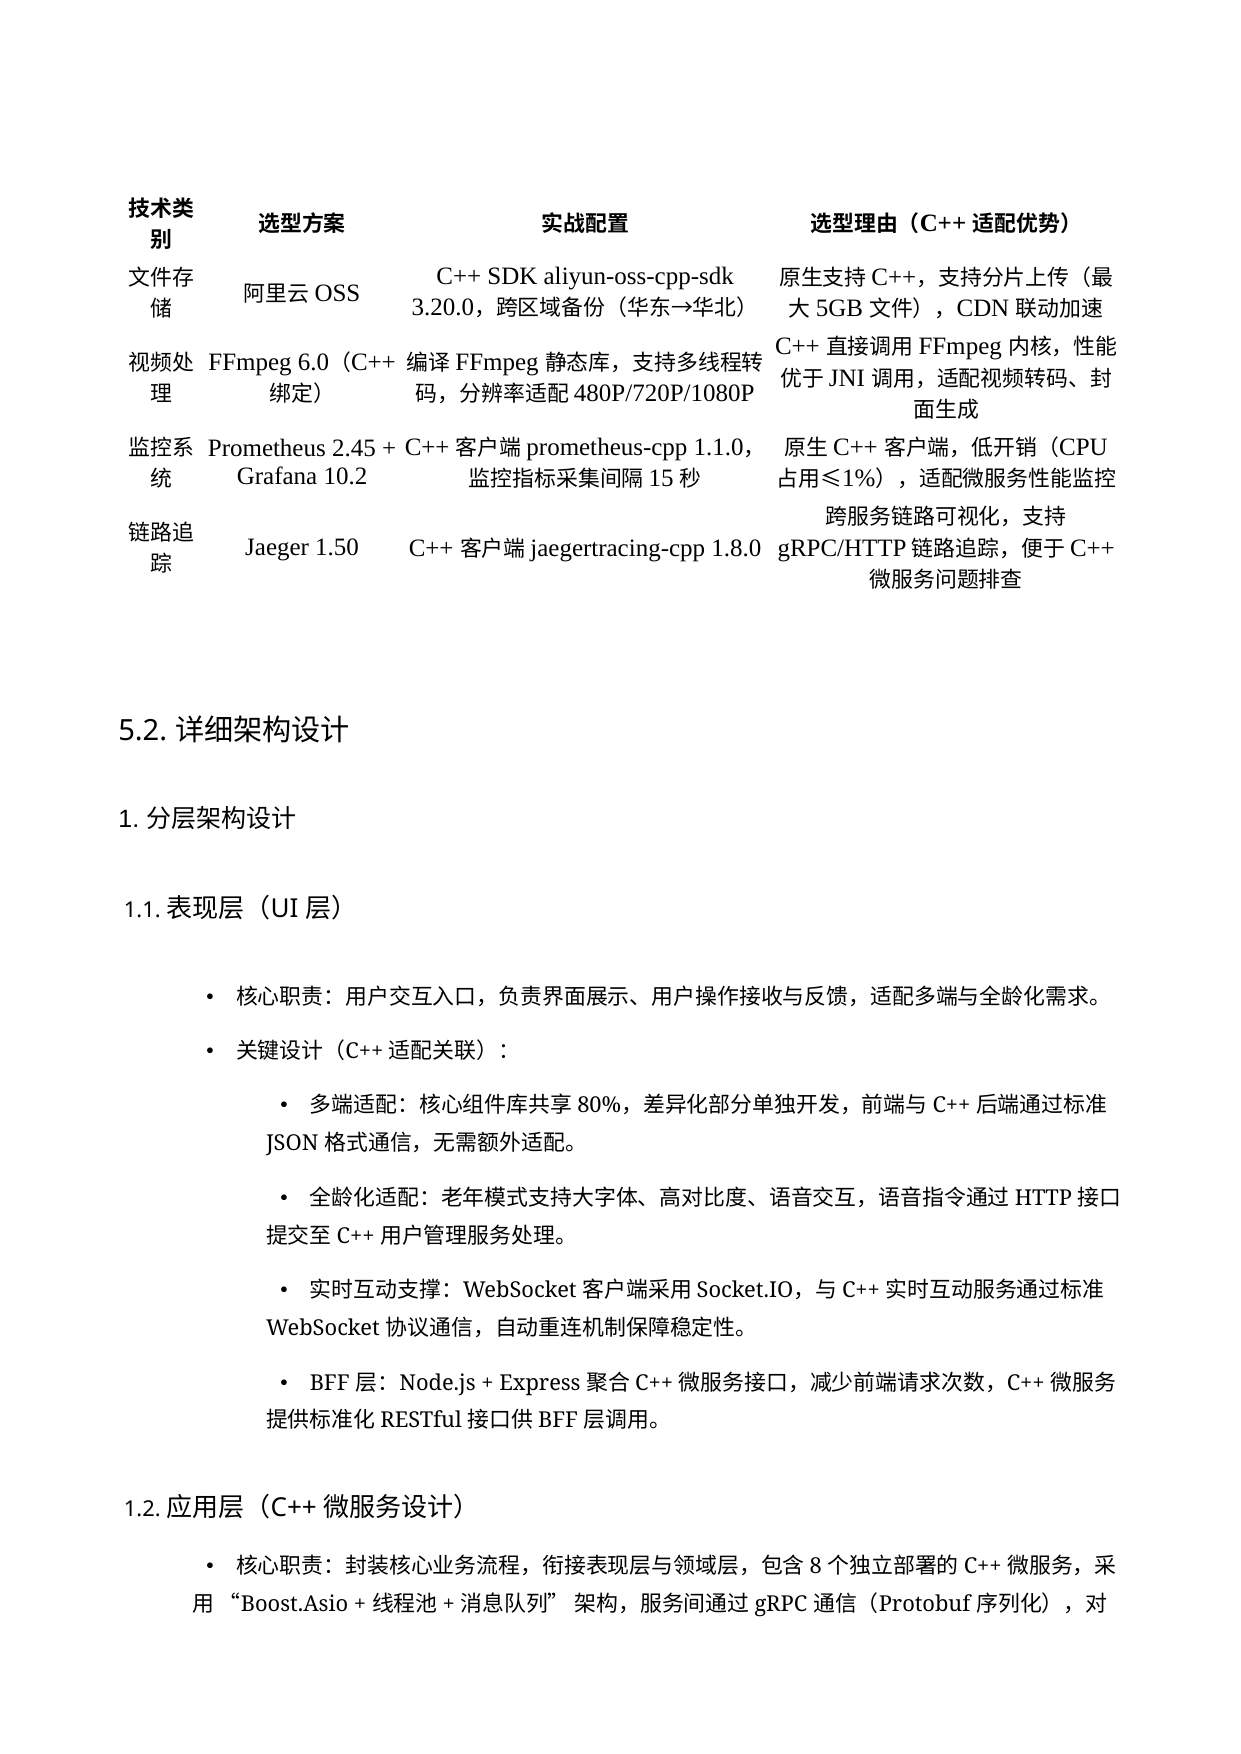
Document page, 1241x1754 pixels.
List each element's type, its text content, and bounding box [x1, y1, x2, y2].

table_header 选型理由（C++ 适配优势） [770, 188, 1122, 257]
subtitle 应用层（C++ 微服务设计） [118, 1486, 1122, 1524]
table_cell 视频处理 [118, 326, 204, 427]
table_cell 原生 C++ 客户端，低开销（CPU 占用≤1%），适配微服务性能监控 [770, 427, 1122, 496]
list BFF 层：Node.js + Express 聚合 C++ 微服务接口，减少前端请求次数，C++ 微服务提供标准化 RESTful 接口供 BFF 层调用。 [236, 1364, 1122, 1434]
table_header 实战配置 [400, 188, 770, 257]
subtitle 表现层（UI 层） [118, 888, 1122, 926]
list 核心职责：封装核心业务流程，衔接表现层与领域层，包含 8 个独立部署的 C++ 微服务，采用 “Boost.Asio + 线程池 + 消息队列” 架构，服务间通过 gRPC 通信（Protobuf 序列化），对 [162, 1548, 1122, 1618]
table_cell 监控系统 [118, 427, 204, 496]
subtitle 详细架构设计 [118, 706, 1122, 749]
table_cell Prometheus 2.45 + Grafana 10.2 [204, 427, 400, 496]
table_cell Jaeger 1.50 [204, 496, 400, 597]
table_cell 跨服务链路可视化，支持 gRPC/HTTP 链路追踪，便于 C++ 微服务问题排查 [770, 496, 1122, 597]
list 全龄化适配：老年模式支持大字体、高对比度、语音交互，语音指令通过 HTTP 接口提交至 C++ 用户管理服务处理。 [236, 1180, 1122, 1249]
subtitle 分层架构设计 [118, 798, 1122, 835]
table_cell C++ SDK aliyun-oss-cpp-sdk 3.20.0，跨区域备份（华东→华北） [400, 257, 770, 326]
table_cell 文件存储 [118, 257, 204, 326]
table_cell C++ 客户端 prometheus-cpp 1.1.0，监控指标采集间隔 15 秒 [400, 427, 770, 496]
table_header 技术类别 [118, 188, 204, 257]
list 多端适配：核心组件库共享 80%，差异化部分单独开发，前端与 C++ 后端通过标准 JSON 格式通信，无需额外适配。 [236, 1087, 1122, 1157]
list 关键设计（C++ 适配关联）： [162, 1033, 1122, 1065]
table_header 选型方案 [204, 188, 400, 257]
table_cell 编译 FFmpeg 静态库，支持多线程转码，分辨率适配 480P/720P/1080P [400, 326, 770, 427]
table_cell C++ 客户端 jaegertracing-cpp 1.8.0 [400, 496, 770, 597]
list 核心职责：用户交互入口，负责界面展示、用户操作接收与反馈，适配多端与全龄化需求。 [162, 979, 1122, 1010]
table_cell FFmpeg 6.0（C++ 绑定） [204, 326, 400, 427]
table_cell C++ 直接调用 FFmpeg 内核，性能优于 JNI 调用，适配视频转码、封面生成 [770, 326, 1122, 427]
table_cell 阿里云 OSS [204, 257, 400, 326]
table_cell 链路追踪 [118, 496, 204, 597]
table_cell 原生支持 C++，支持分片上传（最大 5GB 文件），CDN 联动加速 [770, 257, 1122, 326]
list 实时互动支撑：WebSocket 客户端采用 Socket.IO，与 C++ 实时互动服务通过标准 WebSocket 协议通信，自动重连机制保障稳定性。 [236, 1272, 1122, 1342]
